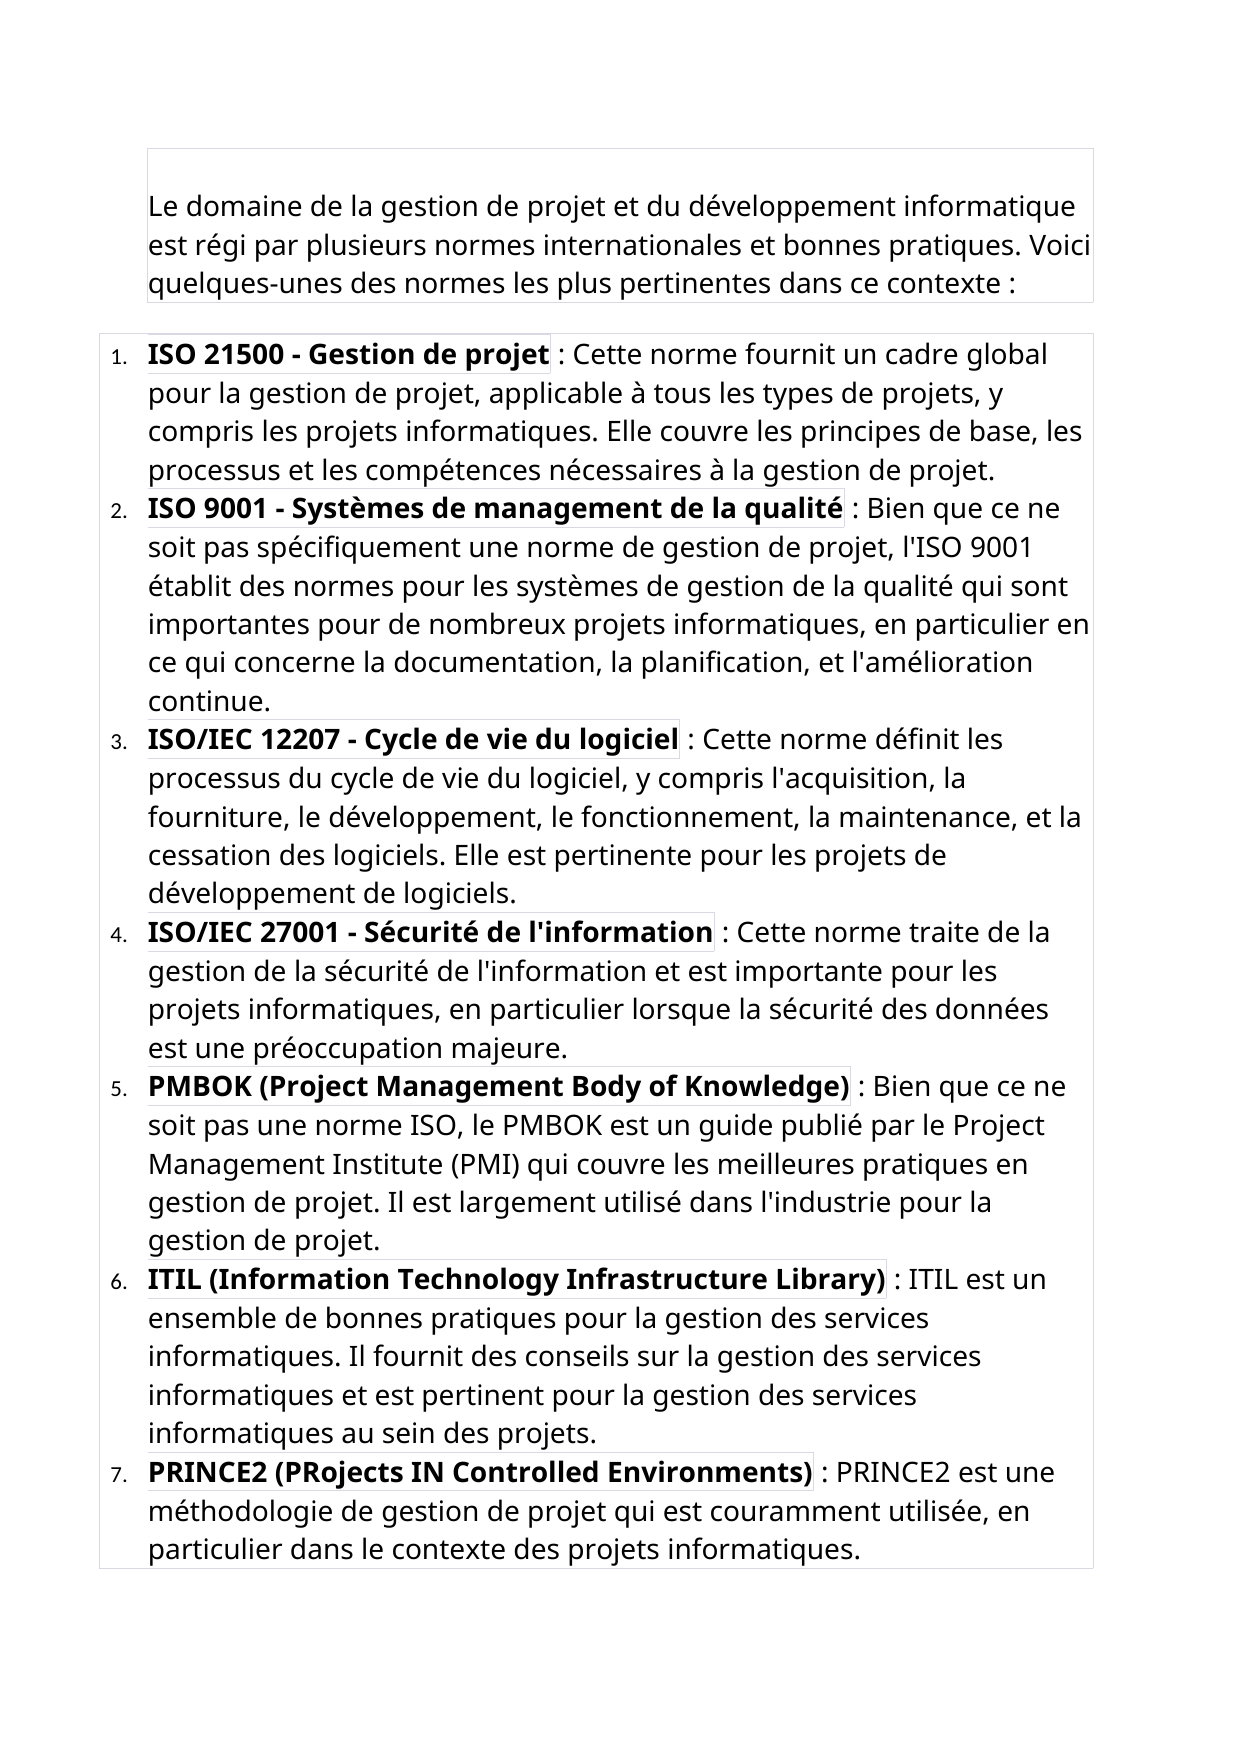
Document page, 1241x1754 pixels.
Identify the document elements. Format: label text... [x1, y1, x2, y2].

list PRINCE2 (PRojects IN Controlled Environments) : PRINCE2 est une méthodologie de gestion de projet qui est couramment utilisée, en particulier dans le contexte des projets informatiques. [100, 1451, 1093, 1568]
text Le domaine de la gestion de projet et du développement informatique est régi par plusieurs normes internationales et bonnes pratiques. Voici quelques-unes des normes les plus pertinentes dans ce contexte : [148, 149, 1093, 302]
list ISO/IEC 12207 - Cycle de vie du logiciel : Cette norme définit les processus du cycle de vie du logiciel, y compris l'acquisition, la fourniture, le développement, le fonctionnement, la maintenance, et la cessation des logiciels. Elle est pertinente pour les projets de développement de logiciels. [100, 719, 1093, 911]
list ISO 9001 - Systèmes de management de la qualité : Bien que ce ne soit pas spécifiquement une norme de gestion de projet, l'ISO 9001 établit des normes pour les systèmes de gestion de la qualité qui sont importantes pour de nombreux projets informatiques, en particulier en ce qui concerne la documentation, la planification, et l'amélioration continue. [100, 488, 1093, 719]
list ITIL (Information Technology Infrastructure Library) : ITIL est un ensemble de bonnes pratiques pour la gestion des services informatiques. Il fournit des conseils sur la gestion des services informatiques et est pertinent pour la gestion des services informatiques au sein des projets. [100, 1258, 1093, 1451]
list PMBOK (Project Management Body of Knowledge) : Bien que ce ne soit pas une norme ISO, le PMBOK est un guide publié par le Project Management Institute (PMI) qui couvre les meilleures pratiques en gestion de projet. Il est largement utilisé dans l'industrie pour la gestion de projet. [100, 1066, 1093, 1258]
list ISO 21500 - Gestion de projet : Cette norme fournit un cadre global pour la gestion de projet, applicable à tous les types de projets, y compris les projets informatiques. Elle couvre les principes de base, les processus et les compétences nécessaires à la gestion de projet. [100, 334, 1093, 488]
list ISO/IEC 27001 - Sécurité de l'information : Cette norme traite de la gestion de la sécurité de l'information et est importante pour les projets informatiques, en particulier lorsque la sécurité des données est une préoccupation majeure. [100, 911, 1093, 1066]
